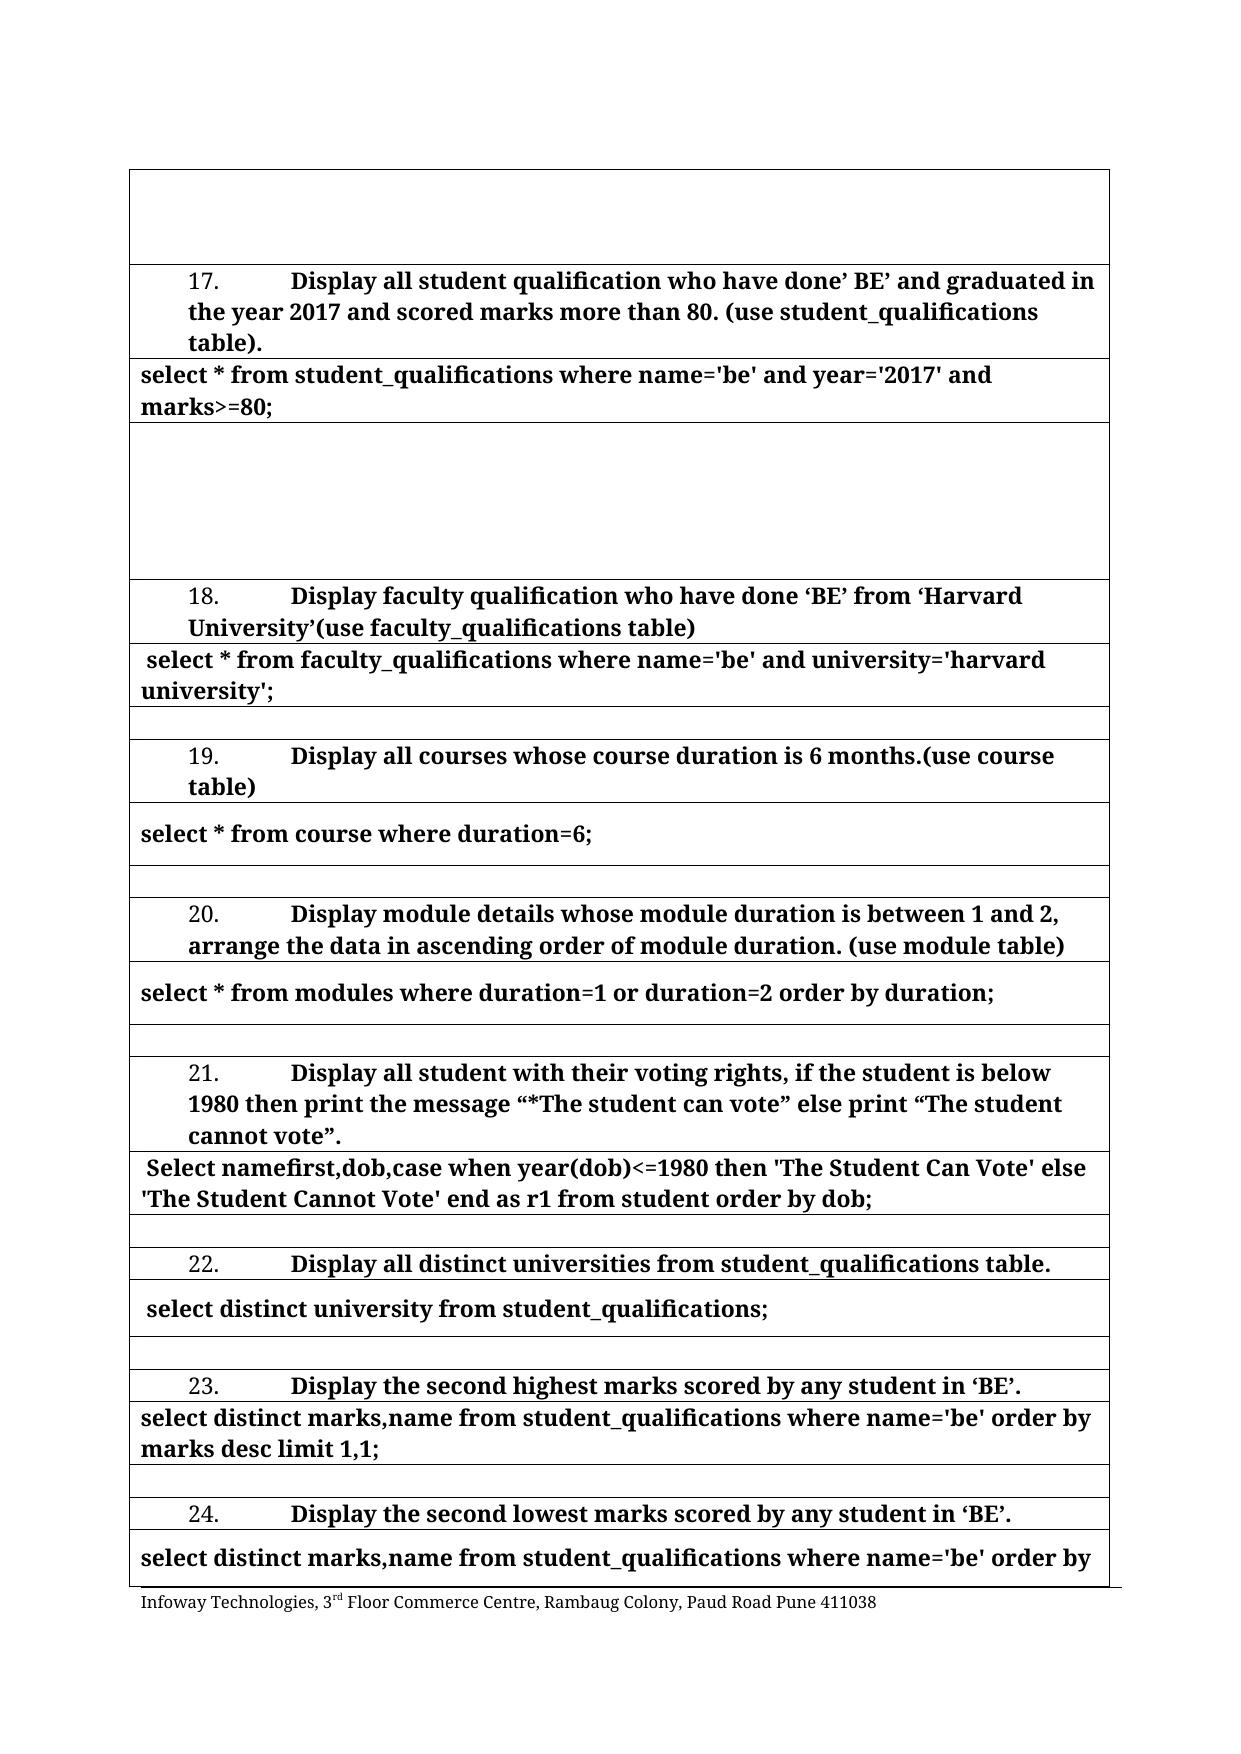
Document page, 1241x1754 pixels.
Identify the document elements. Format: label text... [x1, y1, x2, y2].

table_cell Display all courses whose course duration is 6 months.(use course table) [130, 740, 1109, 802]
table_cell [130, 1215, 1109, 1247]
table_cell [130, 1337, 1109, 1368]
table_cell select * from course where duration=6; [130, 803, 1109, 865]
table_cell Display the second highest marks scored by any student in ‘BE’. [130, 1370, 1109, 1401]
table_cell [130, 1025, 1109, 1056]
table_cell select distinct marks,name from student_qualifications where name='be' order by marks desc limit 1,1; [130, 1402, 1109, 1464]
table_cell Select namefirst,dob,case when year(dob)<=1980 then 'The Student Can Vote' else 'The Student Cannot Vote' end as r1 from student order by dob; [130, 1152, 1109, 1214]
table_cell select distinct university from student_qualifications; [130, 1280, 1109, 1336]
table_cell Display all student qualification who have done’ BE’ and graduated in the year 2017 and scored marks more than 80. (use student_qualifications table). [130, 265, 1109, 358]
table_cell Display all distinct universities from student_qualifications table. [130, 1248, 1109, 1279]
table_cell select * from modules where duration=1 or duration=2 order by duration; [130, 962, 1109, 1024]
table_cell [130, 866, 1109, 897]
table_cell Display all student with their voting rights, if the student is below 1980 then print the message “*The student can vote” else print “The student cannot vote”. [130, 1057, 1109, 1151]
table_cell [130, 707, 1109, 738]
table_cell select * from faculty_qualifications where name='be' and university='harvard university'; [130, 644, 1109, 706]
table_cell select distinct marks,name from student_qualifications where name='be' order by [130, 1530, 1109, 1586]
table_cell [130, 170, 1109, 263]
table_cell Display module details whose module duration is between 1 and 2, arrange the data in ascending order of module duration. (use module table) [130, 898, 1109, 961]
table_cell select * from student_qualifications where name='be' and year='2017' and marks>=80; [130, 359, 1109, 422]
table_cell Display faculty qualification who have done ‘BE’ from ‘Harvard University’(use faculty_qualifications table) [130, 580, 1109, 643]
table_cell [130, 1465, 1109, 1497]
table_cell Display the second lowest marks scored by any student in ‘BE’. [130, 1498, 1109, 1529]
table_cell [130, 423, 1109, 579]
